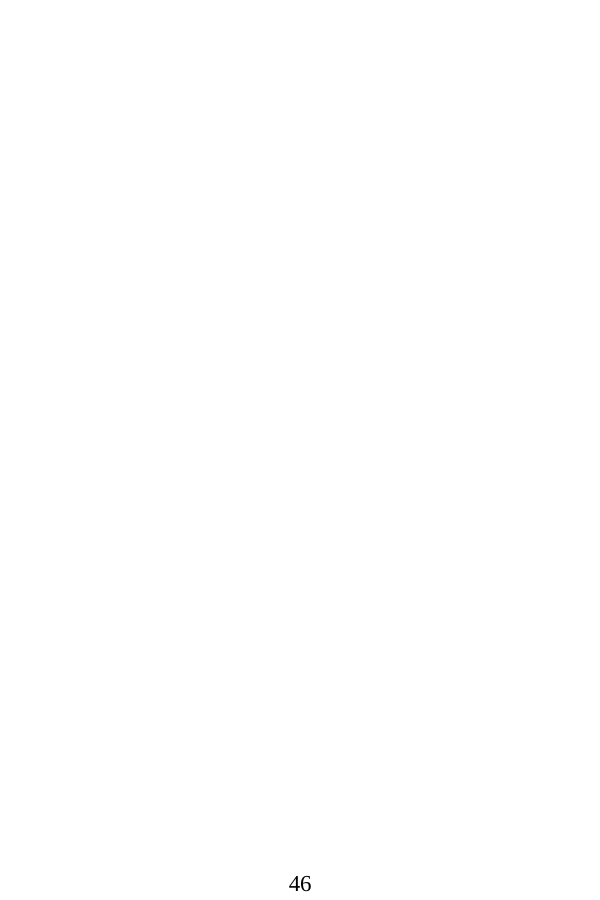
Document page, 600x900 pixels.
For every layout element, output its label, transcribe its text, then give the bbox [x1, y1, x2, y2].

text It was drizzling a little so we made out. She said we should just go home but felt silly for driving out. I said it was okay because we’d gotten our priorities figured out. I drove us up Sand Hill, [37, 741, 562, 832]
text I laid in the middle room while Hannah cleaned. We headed toward the car when she was done, but it started to rain. We didn’t think it would last long. She suggested we could wade in the water if it didn’t let up and I said we could just make out in the car. We drove up Florida/Dorchester, turned right onto Haywood, left at Sand Hill, down to the BHT, parked. [37, 560, 562, 741]
text Woke around ten, cuddled with Hannah, made coffee, spent a long time drinking it and sharing calendar dates on the couch. Some of Kathryn’s friends came over to meet the cats, which turned into Suli playtime. Hannah said she was going to go to Ace for a drying rack. I volunteered to walk to Trader Joe’s, packed my bag, set off, ordered an Americano from Battle Cat, walked down the hill, up to downtown, through Montford, into TJ’s, bought GF English muffins and dried mango, ate a free sample of orange chicken, stepped outside, put on my rain coat. [37, 83, 562, 355]
text III.XXX [37, 37, 562, 60]
text I walked to High Five, ordered a latte, sat for a minute, crossed Broadway, walked up Cherry street, sat for another minute, started to cross Montford Ave. bridge, heard three honks, looked down to 240, saw Charlie winking and pointing at me. I pulled out my phone to text him, but he beat me to it, saying, “Honk honk.” I said, “That was epic!!,” walked back to Downing, put away Hannah’s groceries, borrowed her laptop, wrote.406 [37, 355, 562, 560]
